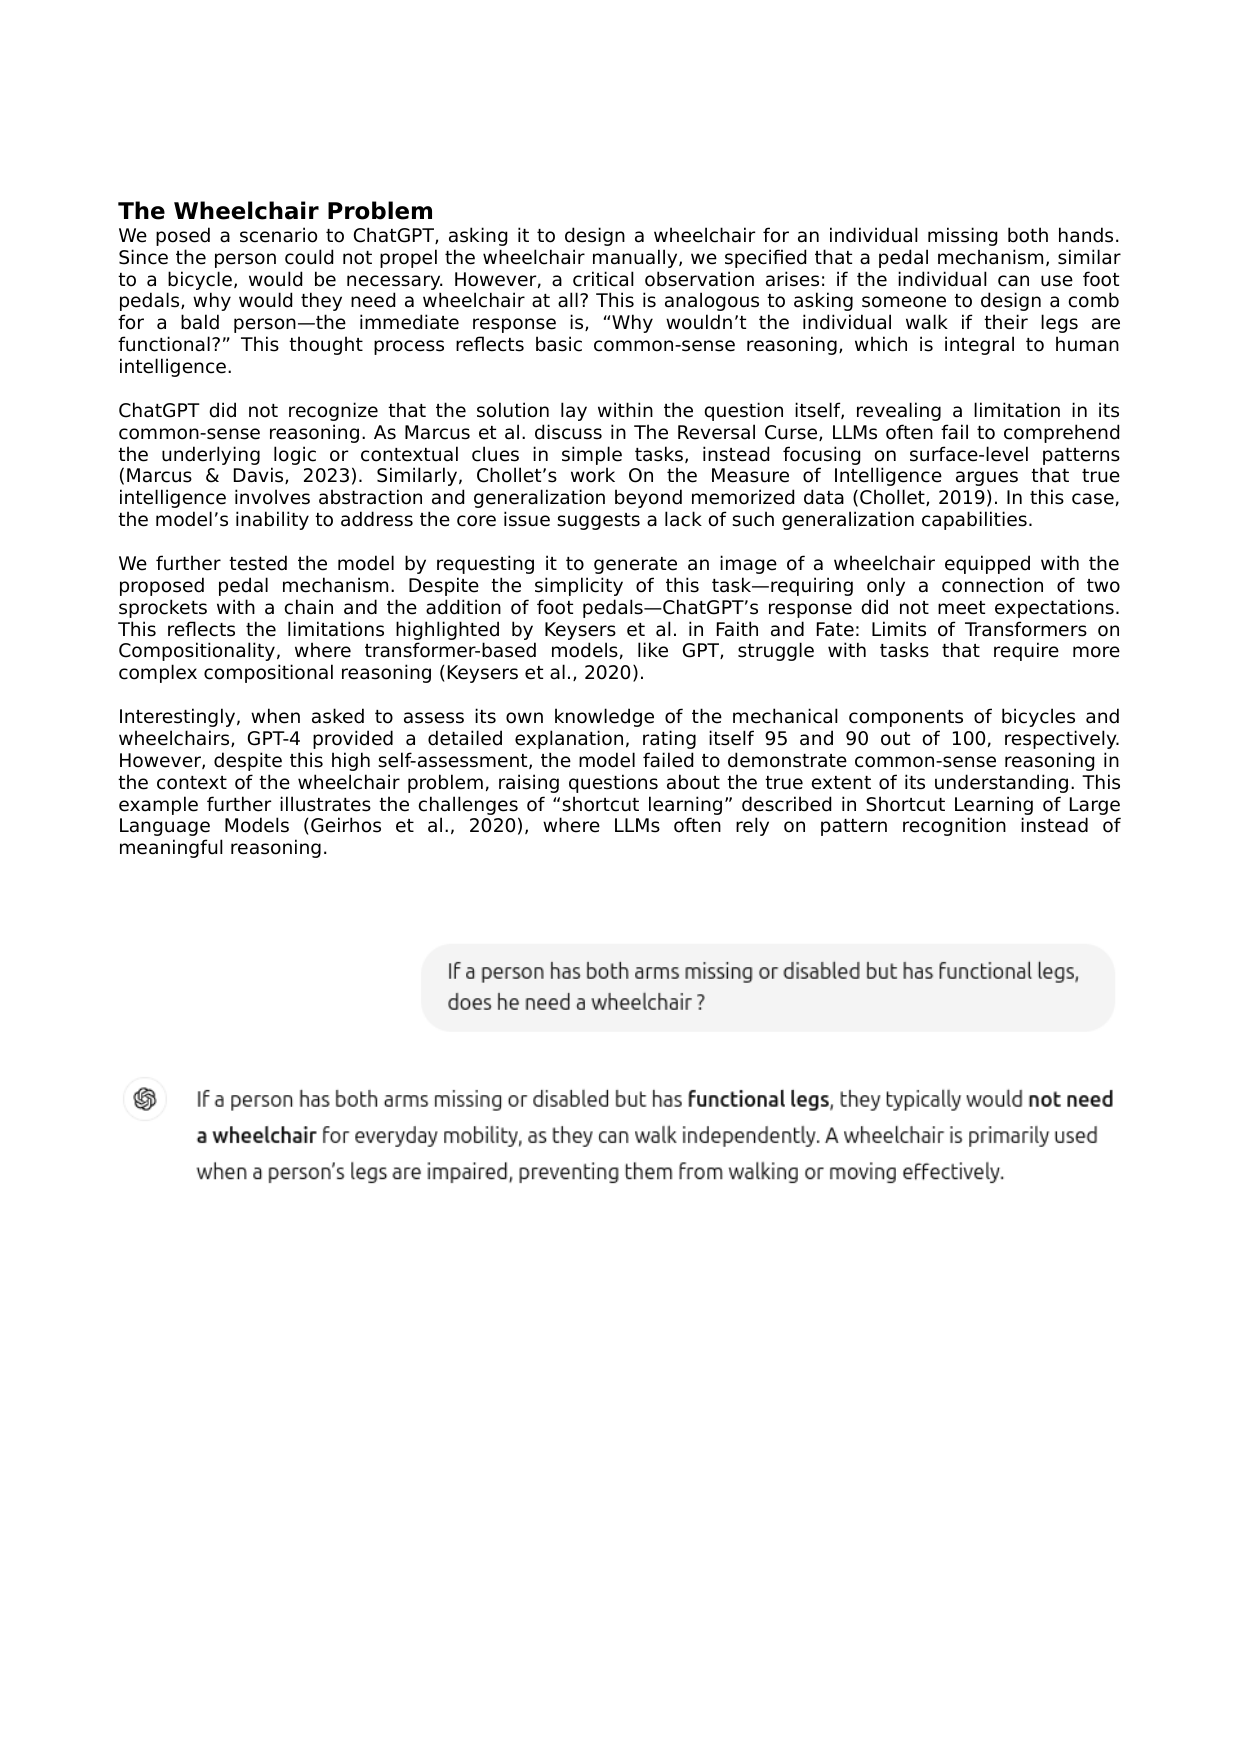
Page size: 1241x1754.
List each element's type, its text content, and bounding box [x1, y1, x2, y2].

text ChatGPT did not recognize that the solution lay within the question itself, revealing a limitation in its common-sense reasoning. As Marcus et al. discuss in The Reversal Curse, LLMs often fail to comprehend the underlying logic or contextual clues in simple tasks, instead focusing on surface-level patterns (Marcus & Davis, 2023). Similarly, Chollet’s work On the Measure of Intelligence argues that true intelligence involves abstraction and generalization beyond memorized data (Chollet, 2019). In this case, the model’s inability to address the core issue suggests a lack of such generalization capabilities. [118, 400, 1122, 531]
picture [118, 935, 1123, 1200]
text We further tested the model by requesting it to generate an image of a wheelchair equipped with the proposed pedal mechanism. Despite the simplicity of this task—requiring only a connection of two sprockets with a chain and the addition of foot pedals—ChatGPT’s response did not meet expectations. This reflects the limitations highlighted by Keysers et al. in Faith and Fate: Limits of Transformers on Compositionality, where transformer-based models, like GPT, struggle with tasks that require more complex compositional reasoning (Keysers et al., 2020). [118, 553, 1122, 684]
text Interestingly, when asked to assess its own knowledge of the mechanical components of bicycles and wheelchairs, GPT-4 provided a detailed explanation, rating itself 95 and 90 out of 100, respectively. However, despite this high self-assessment, the model failed to demonstrate common-sense reasoning in the context of the wheelchair problem, raising questions about the true extent of its understanding. This example further illustrates the challenges of “shortcut learning” described in Shortcut Learning of Large Language Models (Geirhos et al., 2020), where LLMs often rely on pattern recognition instead of meaningful reasoning. [118, 706, 1122, 859]
text The Wheelchair Problem [118, 198, 1122, 225]
text We posed a scenario to ChatGPT, asking it to design a wheelchair for an individual missing both hands. Since the person could not propel the wheelchair manually, we specified that a pedal mechanism, similar to a bicycle, would be necessary. However, a critical observation arises: if the individual can use foot pedals, why would they need a wheelchair at all? This is analogous to asking someone to design a comb for a bald person—the immediate response is, “Why wouldn’t the individual walk if their legs are functional?” This thought process reflects basic common-sense reasoning, which is integral to human intelligence. [118, 225, 1122, 378]
